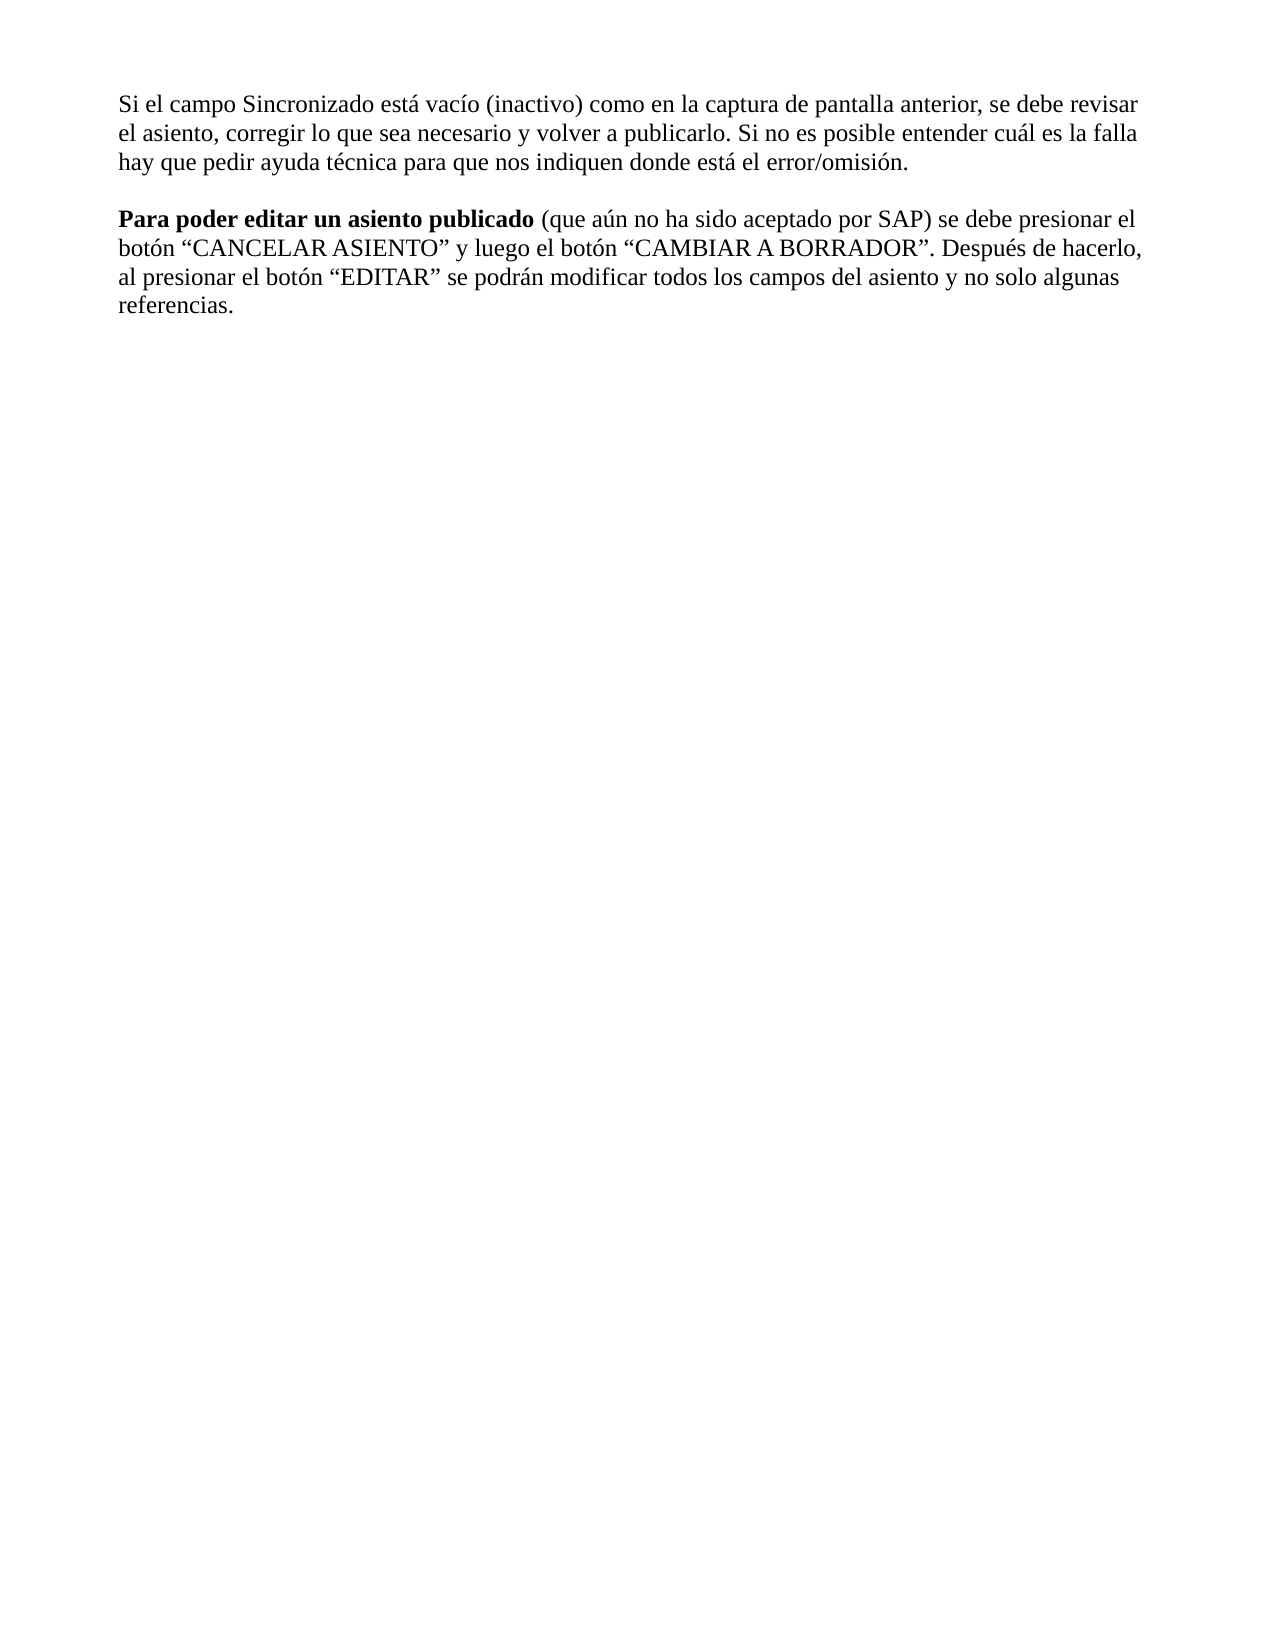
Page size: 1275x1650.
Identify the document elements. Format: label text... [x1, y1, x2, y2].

text Para poder editar un asiento publicado (que aún no ha sido aceptado por SAP) se debe presionar el botón “CANCELAR ASIENTO” y luego el botón “CAMBIAR A BORRADOR”. Después de hacerlo, al presionar el botón “EDITAR” se podrán modificar todos los campos del asiento y no solo algunas referencias. [118, 204, 1157, 319]
text Si el campo Sincronizado está vacío (inactivo) como en la captura de pantalla anterior, se debe revisar el asiento, corregir lo que sea necesario y volver a publicarlo. Si no es posible entender cuál es la falla hay que pedir ayuda técnica para que nos indiquen donde está el error/omisión. [118, 89, 1157, 176]
